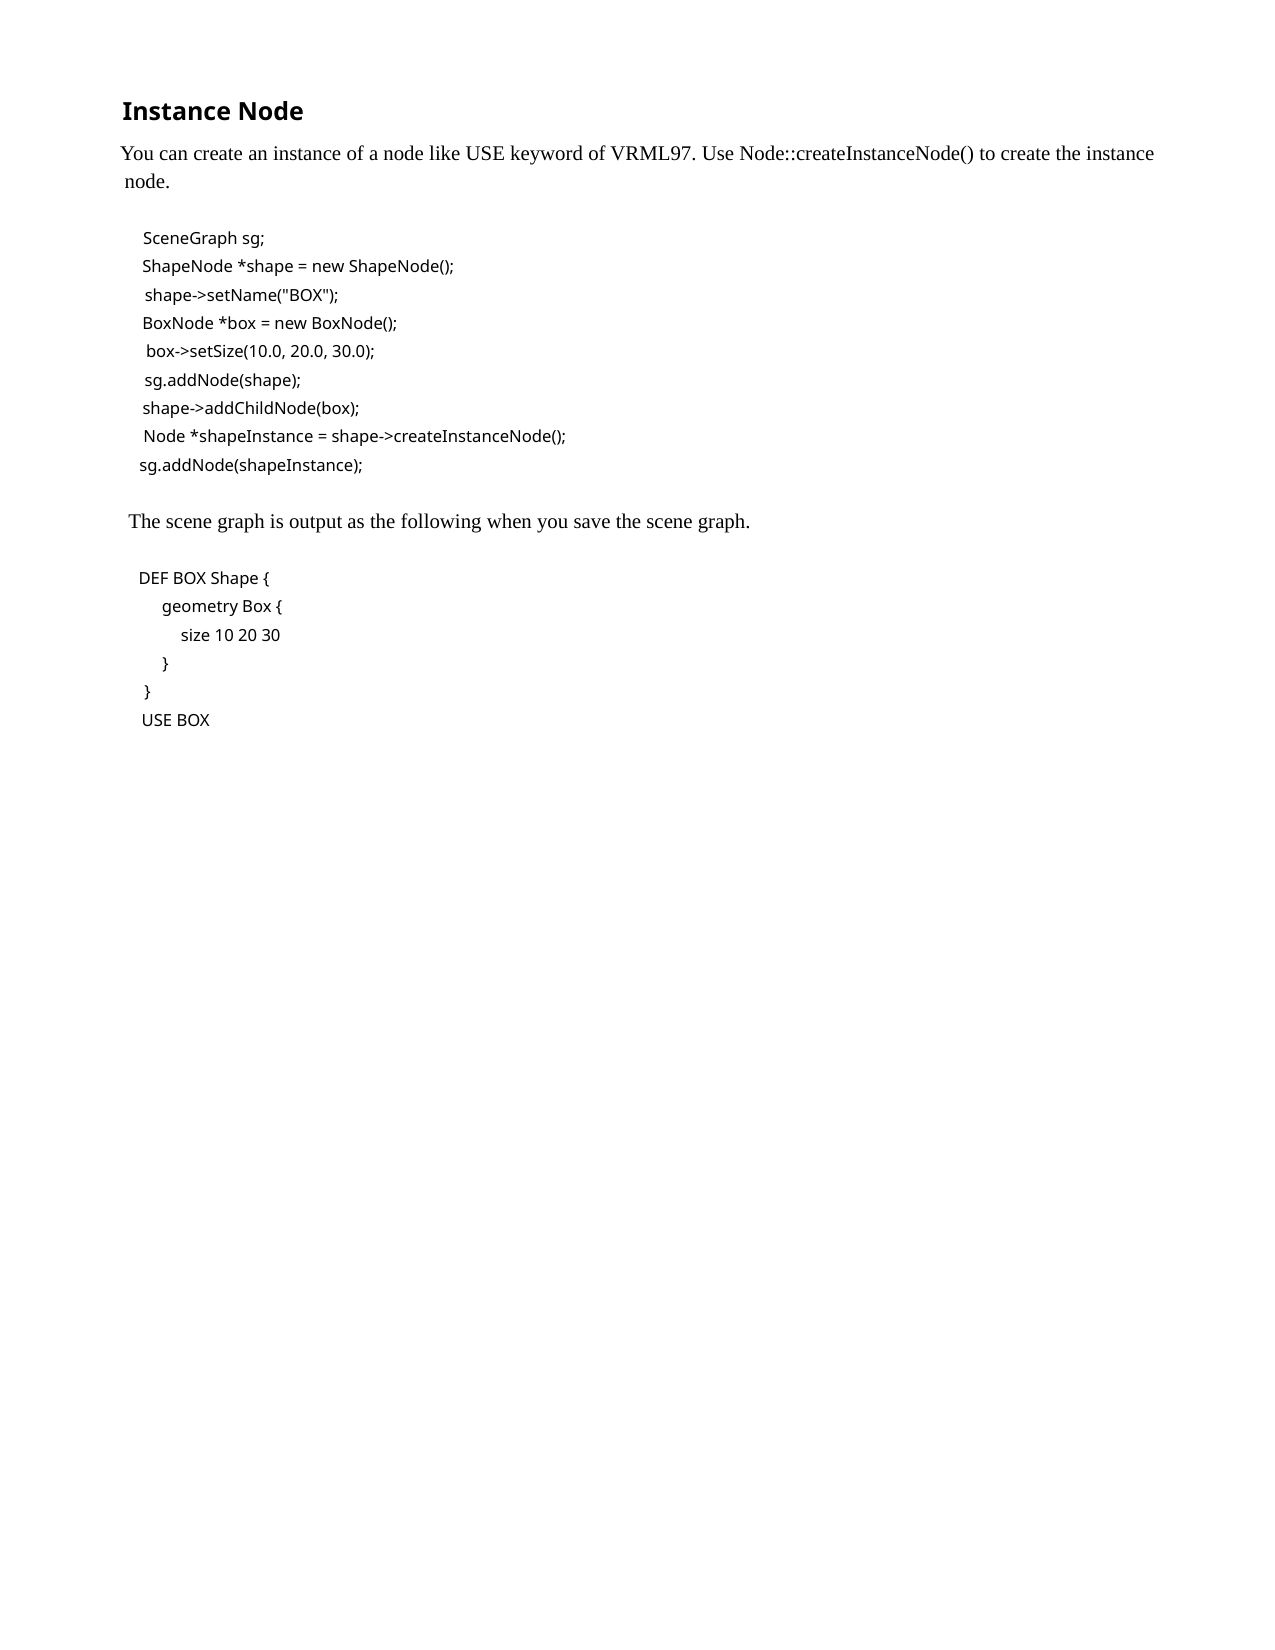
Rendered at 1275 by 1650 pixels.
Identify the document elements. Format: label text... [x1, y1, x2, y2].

text shape->setName("BOX"); [138, 281, 1156, 309]
text shape->addChildNode(box); [138, 394, 1156, 422]
text You can create an instance of a node like USE keyword of VRML97. Use Node::createInstanceNode() to create the instance node. [119, 139, 1156, 196]
text geometry Box { [138, 592, 1156, 621]
text USE BOX [138, 706, 1156, 734]
text box->setSize(10.0, 20.0, 30.0); [138, 337, 1156, 366]
subtitle Instance Node [119, 82, 1156, 139]
text BoxNode *box = new BoxNode(); [138, 309, 1156, 337]
text ShapeNode *shape = new ShapeNode(); [138, 252, 1156, 281]
text } [138, 649, 1156, 677]
text Node *shapeInstance = shape->createInstanceNode(); [138, 422, 1156, 451]
text DEF BOX Shape { [138, 564, 1156, 592]
text } [138, 677, 1156, 706]
text sg.addNode(shapeInstance); [138, 451, 1156, 479]
text sg.addNode(shape); [138, 366, 1156, 394]
text SceneGraph sg; [138, 224, 1156, 252]
text size 10 20 30 [138, 621, 1156, 649]
text The scene graph is output as the following when you save the scene graph. [119, 507, 1156, 536]
